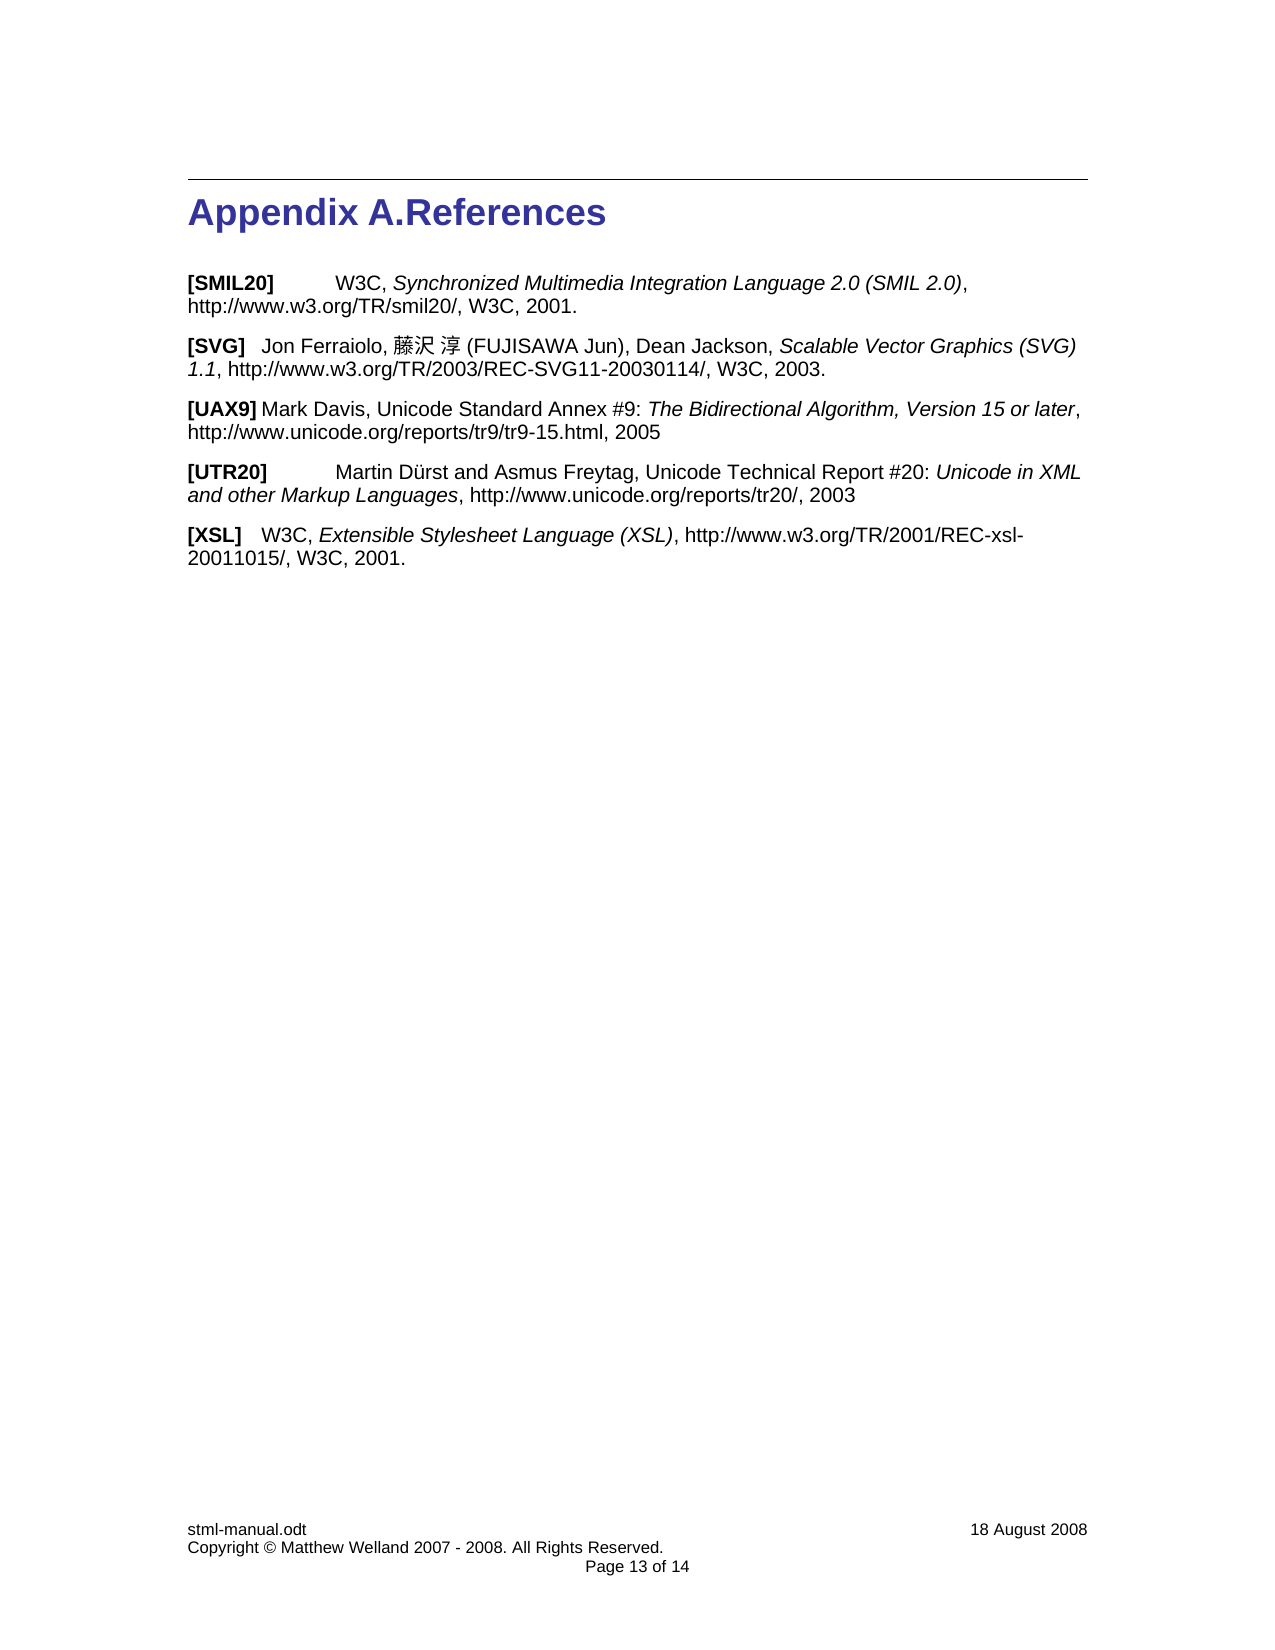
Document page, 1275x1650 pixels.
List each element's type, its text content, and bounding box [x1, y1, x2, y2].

text [SVG] Jon Ferraiolo, 藤沢 淳 (FUJISAWA Jun), Dean Jackson, Scalable Vector Graphics (SVG) 1.1, http://www.w3.org/TR/2003/REC-SVG11-20030114/, W3C, 2003. [187, 334, 1088, 381]
text [UTR20] Martin Dürst and Asmus Freytag, Unicode Technical Report #20: Unicode in XML and other Markup Languages, http://www.unicode.org/reports/tr20/, 2003 [187, 461, 1088, 507]
text [XSL] W3C, Extensible Stylesheet Language (XSL), http://www.w3.org/TR/2001/REC-xsl-20011015/, W3C, 2001. [187, 524, 1088, 570]
text [SMIL20] W3C, Synchronized Multimedia Integration Language 2.0 (SMIL 2.0), http://www.w3.org/TR/smil20/, W3C, 2001. [187, 271, 1088, 318]
text [UAX9] Mark Davis, Unicode Standard Annex #9: The Bidirectional Algorithm, Version 15 or later, http://www.unicode.org/reports/tr9/tr9-15.html, 2005 [187, 397, 1088, 444]
